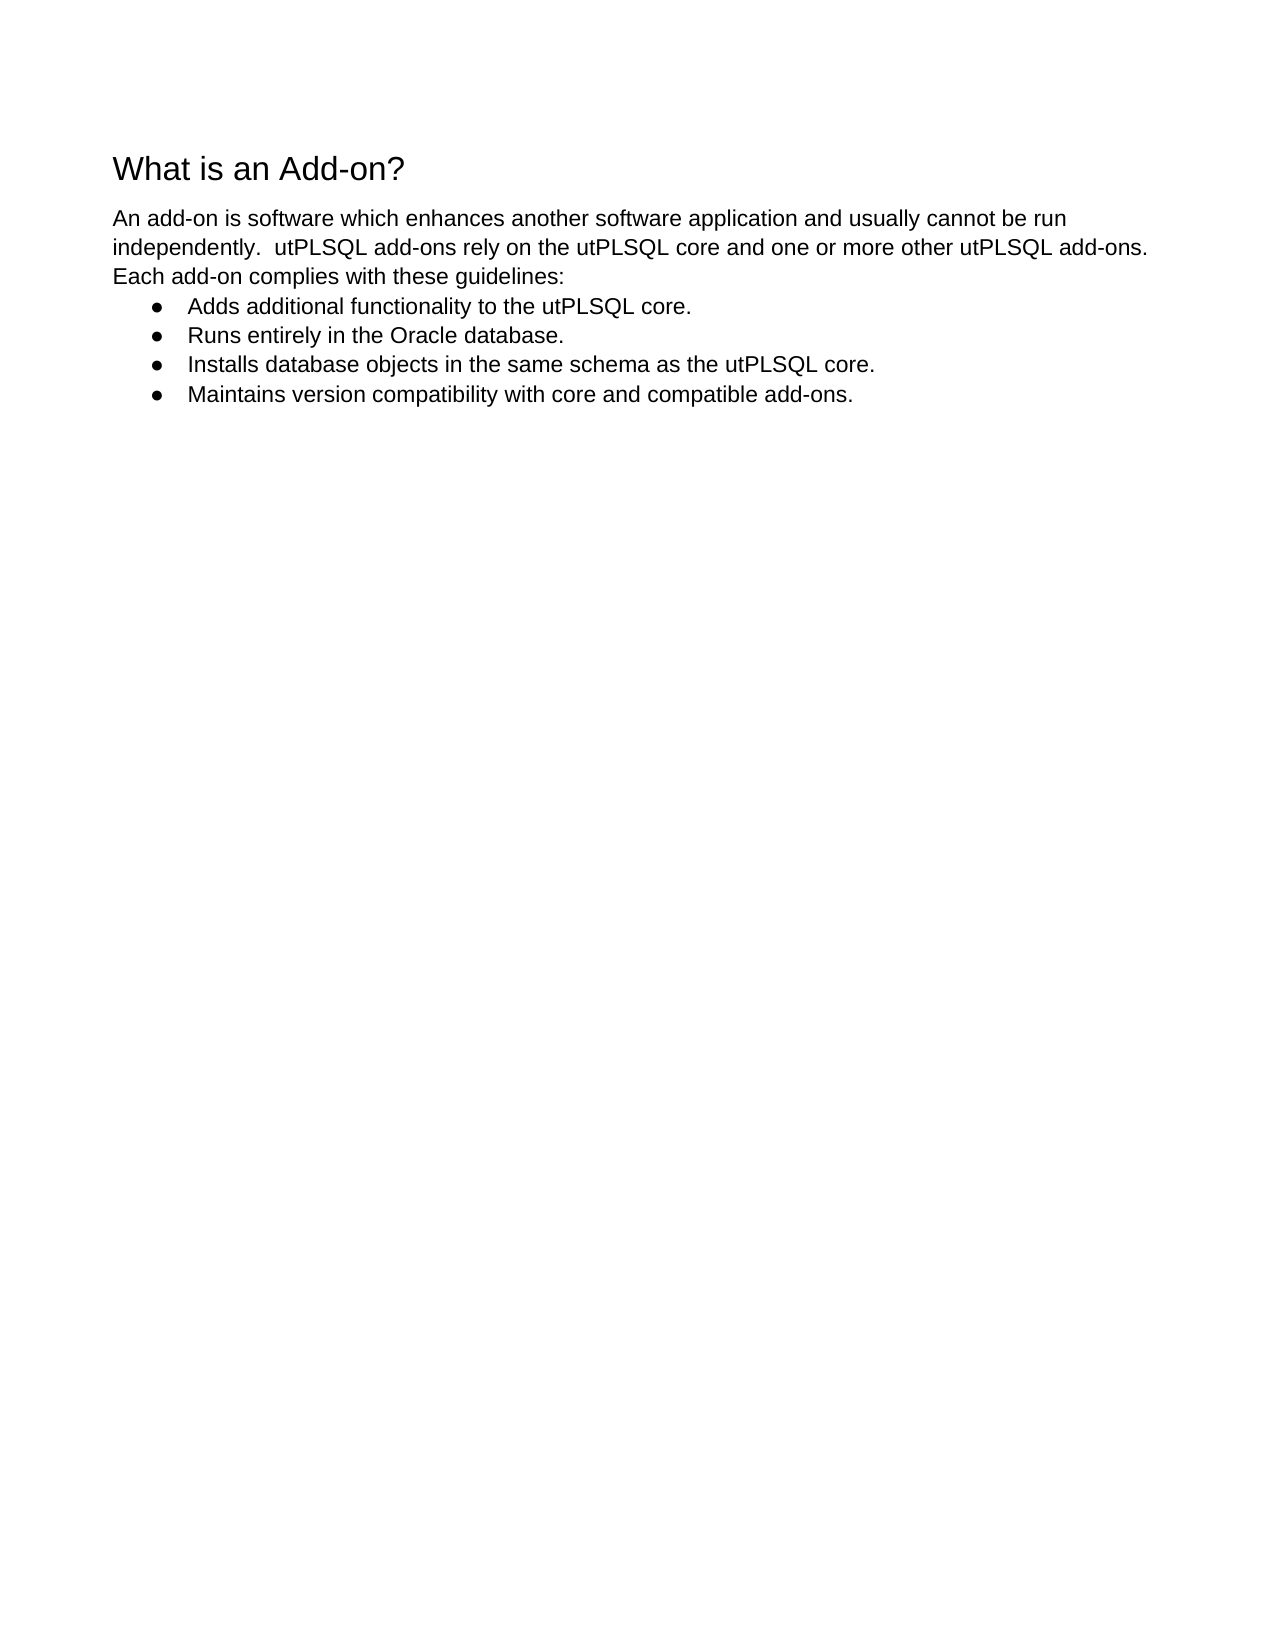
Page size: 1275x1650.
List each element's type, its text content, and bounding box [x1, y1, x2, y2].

list Maintains version compatibility with core and compatible add-ons. [150, 382, 1162, 407]
subtitle What is an Add-on? [112, 150, 1162, 187]
list Runs entirely in the Oracle database. [150, 323, 1162, 348]
list Adds additional functionality to the utPLSQL core. [150, 293, 1162, 319]
text An add-on is software which enhances another software application and usually cannot be run independently. utPLSQL add-ons rely on the utPLSQL core and one or more other utPLSQL add-ons. Each add-on complies with these guidelines: [112, 205, 1162, 290]
list Installs database objects in the same schema as the utPLSQL core. [150, 352, 1162, 378]
